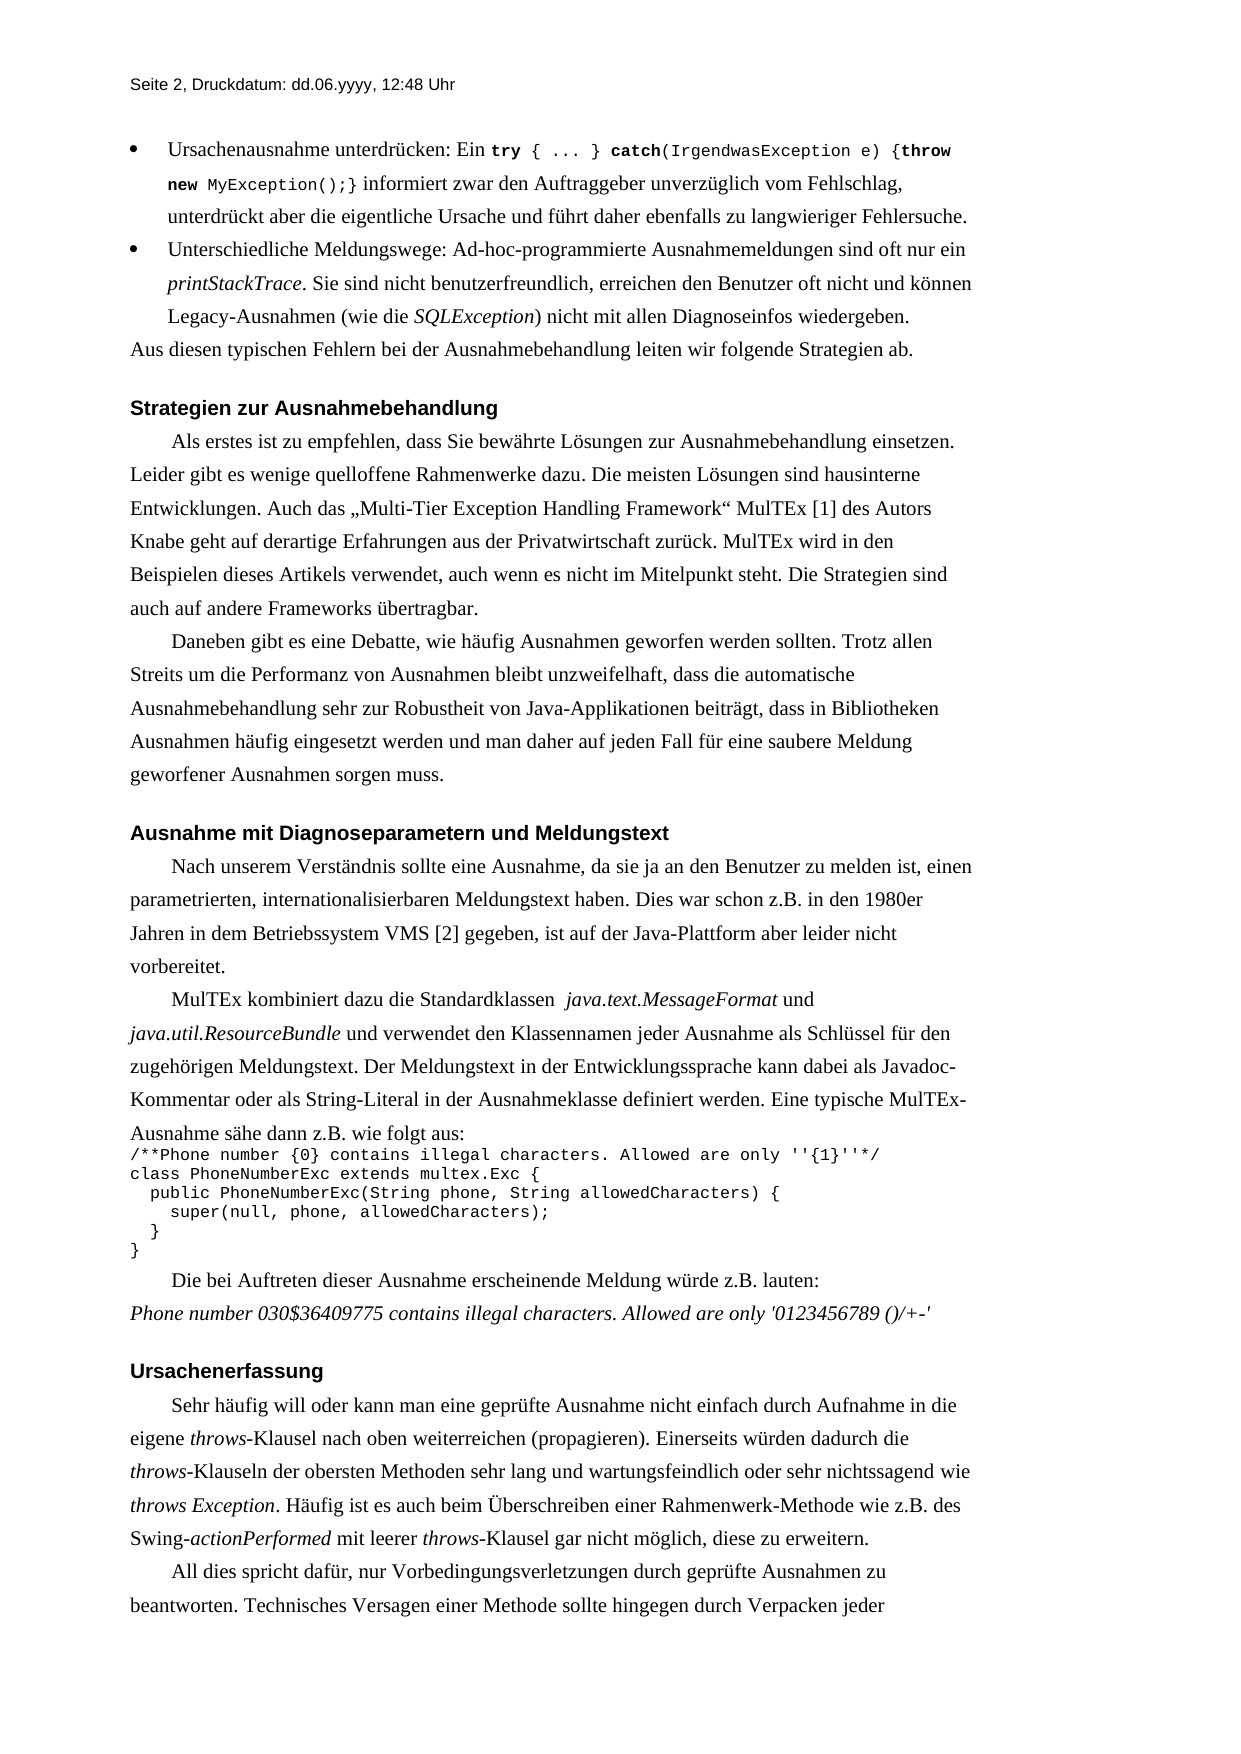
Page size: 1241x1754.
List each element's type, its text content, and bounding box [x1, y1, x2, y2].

text Nach unserem Verständnis sollte eine Ausnahme, da sie ja an den Benutzer zu melden ist, einen parametrierten, internationalisierbaren Meldungstext haben. Dies war schon z.B. in den 1980er Jahren in dem Betriebssystem VMS [2] gegeben, ist auf der Java-Plattform aber leider nicht vorbereitet. [130, 847, 974, 980]
text Die bei Auftreten dieser Ausnahme erscheinende Meldung würde z.B. lauten: Phone number 030$36409775 contains illegal characters. Allowed are only '0123456789 ()/+-' [130, 1260, 974, 1327]
text Aus diesen typischen Fehlern bei der Ausnahmebehandlung leiten wir folgende Strategien ab. [130, 330, 974, 363]
text Daneben gibt es eine Debatte, wie häufig Ausnahmen geworfen werden sollten. Trotz allen Streits um die Performanz von Ausnahmen bleibt unzweifelhaft, dass die automatische Ausnahmebehandlung sehr zur Robustheit von Java-Applikationen beiträgt, dass in Bibliotheken Ausnahmen häufig eingesetzt werden und man daher auf jeden Fall für eine saubere Meldung geworfener Ausnahmen sorgen muss. [130, 622, 974, 788]
text public PhoneNumberExc(String phone, String allowedCharacters) { [130, 1184, 974, 1203]
text Als erstes ist zu empfehlen, dass Sie bewährte Lösungen zur Ausnahmebehandlung einsetzen. Leider gibt es wenige quelloffene Rahmenwerke dazu. Die meisten Lösungen sind hausinterne Entwicklungen. Auch das „Multi-Tier Exception Handling Framework“ MulTEx [1] des Autors Knabe geht auf derartige Erfahrungen aus der Privatwirtschaft zurück. MulTEx wird in den Beispielen dieses Artikels verwendet, auch wenn es nicht im Mitelpunkt steht. Die Strategien sind auch auf andere Frameworks übertragbar. [130, 422, 974, 622]
text Strategien zur Ausnahmebehandlung [130, 388, 974, 422]
text Sehr häufig will oder kann man eine geprüfte Ausnahme nicht einfach durch Aufnahme in die eigene throws-Klausel nach oben weiterreichen (propagieren). Einerseits würden dadurch die throws-Klauseln der obersten Methoden sehr lang und wartungsfeindlich oder sehr nichtssagend wie throws‍ Exception. Häufig ist es auch beim Überschreiben einer Rahmenwerk-Methode wie z.B. des Swing-actionPerformed mit leerer throws-Klausel gar nicht möglich, diese zu erweitern. [130, 1385, 974, 1552]
text /**Phone number {0} contains illegal characters. Allowed are only ''{1}''*/ [130, 1147, 974, 1166]
text Ursachenerfassung [130, 1352, 974, 1385]
text MulTEx kombiniert dazu die Standardklassen java.text.MessageFormat und java.util.ResourceBundle und verwendet den Klassennamen jeder Ausnahme als Schlüssel für den zugehörigen Meldungstext. Der Meldungstext in der Entwicklungssprache kann dabei als Javadoc-Kommentar oder als String-Literal in der Ausnahmeklasse definiert werden. Eine typische MulTEx-Ausnahme sähe dann z.B. wie folgt aus: [130, 980, 974, 1147]
text } [130, 1222, 974, 1241]
text super(null, phone, allowedCharacters); [130, 1203, 974, 1222]
text } [130, 1241, 974, 1260]
list Ursachenausnahme unterdrücken: Ein try { ... } catch(IrgendwasException e) {throw new MyException();} informiert zwar den Auftraggeber unverzüglich vom Fehlschlag, unterdrückt aber die eigentliche Ursache und führt daher ebenfalls zu langwieriger Fehlersuche. [130, 130, 974, 230]
text All dies spricht dafür, nur Vorbedingungsverletzungen durch geprüfte Ausnahmen zu beantworten. Technisches Versagen einer Methode sollte hingegen durch Verpacken jeder [130, 1552, 974, 1619]
text Ausnahme mit Diagnoseparametern und Meldungstext [130, 813, 974, 847]
list Unterschiedliche Meldungswege: Ad-hoc-programmierte Ausnahmemeldungen sind oft nur ein printStackTrace. Sie sind nicht benutzerfreundlich, erreichen den Benutzer oft nicht und können Legacy-Ausnahmen (wie die SQLException) nicht mit allen Diagnoseinfos wiedergeben. [130, 230, 974, 330]
text class PhoneNumberExc extends multex.Exc { [130, 1166, 974, 1184]
